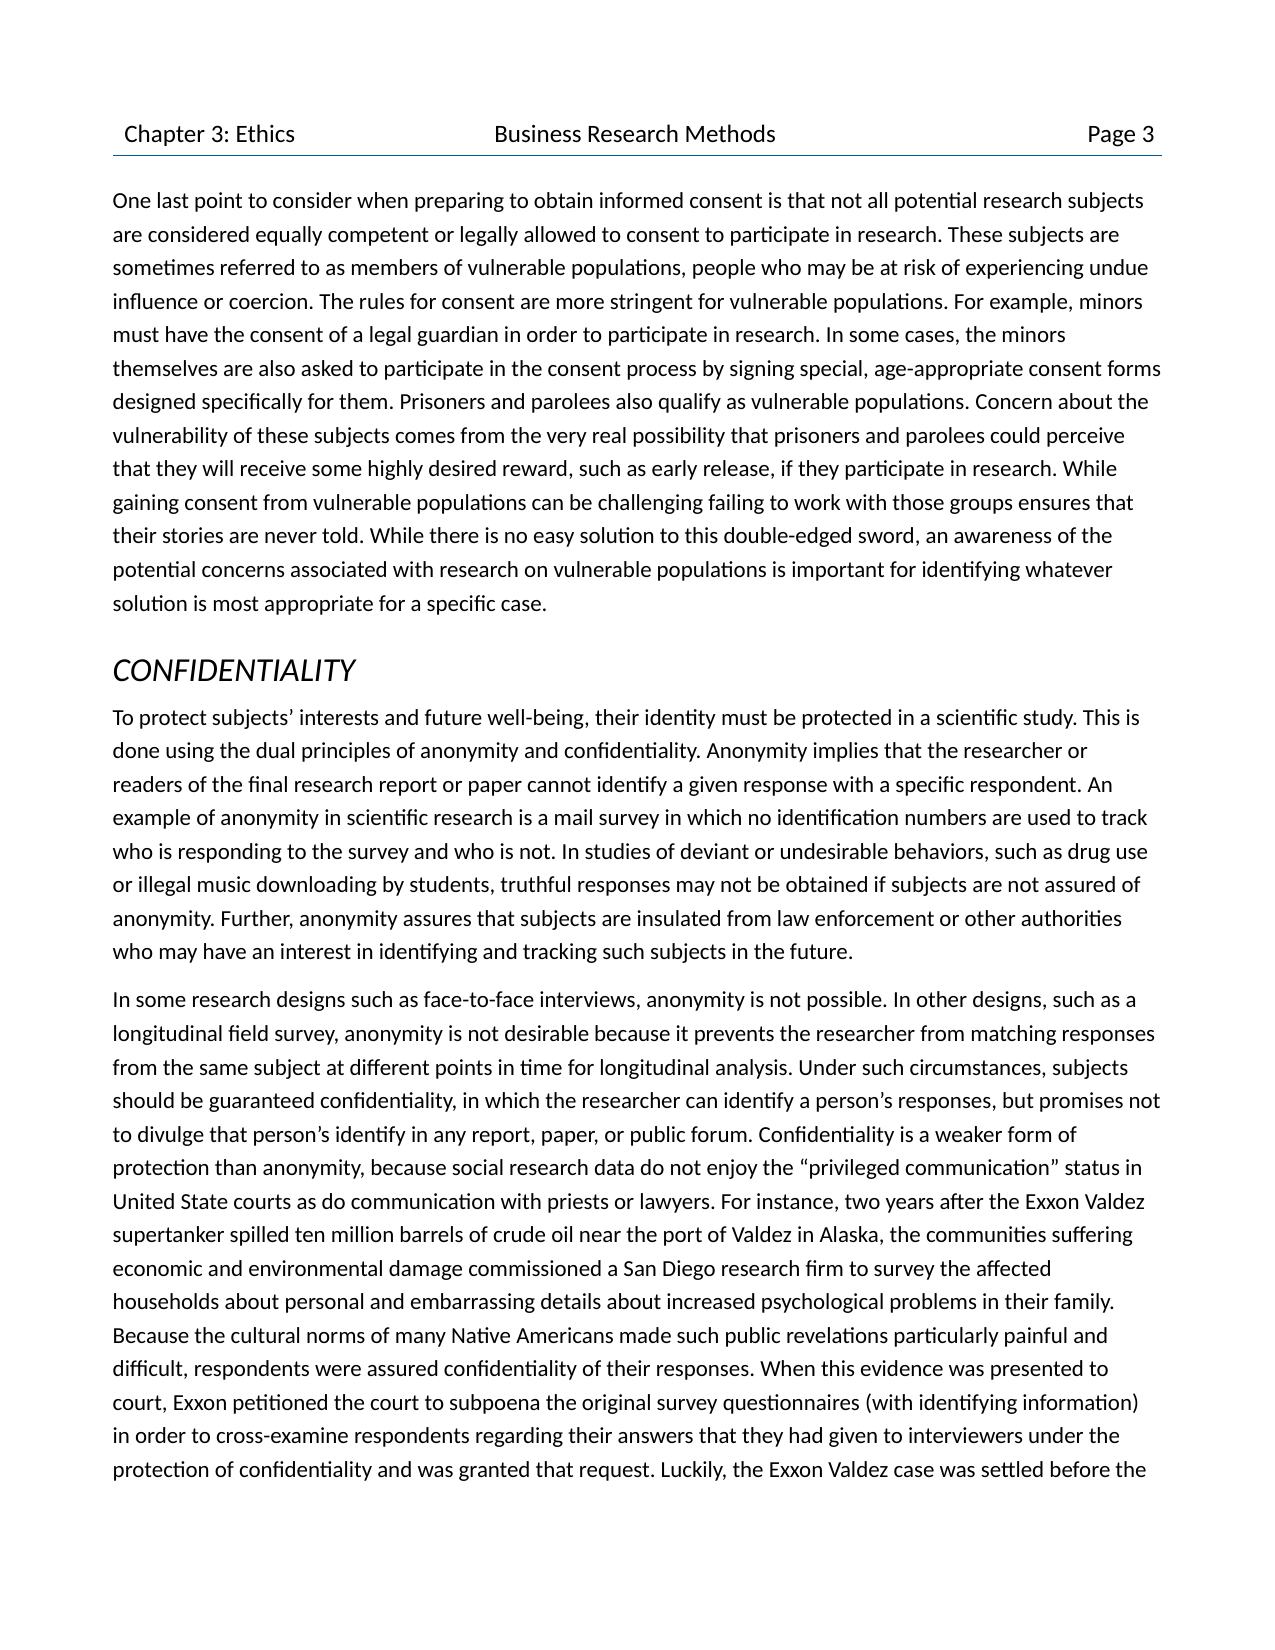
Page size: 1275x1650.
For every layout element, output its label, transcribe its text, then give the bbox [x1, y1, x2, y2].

text One last point to consider when preparing to obtain informed consent is that not all potential research subjects are considered equally competent or legally allowed to consent to participate in research. These subjects are sometimes referred to as members of vulnerable populations, people who may be at risk of experiencing undue influence or coercion. The rules for consent are more stringent for vulnerable populations. For example, minors must have the consent of a legal guardian in order to participate in research. In some cases, the minors themselves are also asked to participate in the consent process by signing special, age-appropriate consent forms designed specifically for them. Prisoners and parolees also qualify as vulnerable populations. Concern about the vulnerability of these subjects comes from the very real possibility that prisoners and parolees could perceive that they will receive some highly desired reward, such as early release, if they participate in research. While gaining consent from vulnerable populations can be challenging failing to work with those groups ensures that their stories are never told. While there is no easy solution to this double-edged sword, an awareness of the potential concerns associated with research on vulnerable populations is important for identifying whatever solution is most appropriate for a specific case. [112, 186, 1162, 617]
subtitle Confidentiality [112, 649, 1162, 690]
text In some research designs such as face-to-face interviews, anonymity is not possible. In other designs, such as a longitudinal field survey, anonymity is not desirable because it prevents the researcher from matching responses from the same subject at different points in time for longitudinal analysis. Under such circumstances, subjects should be guaranteed confidentiality, in which the researcher can identify a person’s responses, but promises not to divulge that person’s identify in any report, paper, or public forum. Confidentiality is a weaker form of protection than anonymity, because social research data do not enjoy the “privileged communication” status in United State courts as do communication with priests or lawyers. For instance, two years after the Exxon Valdez supertanker spilled ten million barrels of crude oil near the port of Valdez in Alaska, the communities suffering economic and environmental damage commissioned a San Diego research firm to survey the affected households about personal and embarrassing details about increased psychological problems in their family. Because the cultural norms of many Native Americans made such public revelations particularly painful and difficult, respondents were assured confidentiality of their responses. When this evidence was presented to court, Exxon petitioned the court to subpoena the original survey questionnaires (with identifying information) in order to cross-examine respondents regarding their answers that they had given to interviewers under the protection of confidentiality and was granted that request. Luckily, the Exxon Valdez case was settled before the [112, 986, 1162, 1483]
text To protect subjects’ interests and future well-being, their identity must be protected in a scientific study. This is done using the dual principles of anonymity and confidentiality. Anonymity implies that the researcher or readers of the final research report or paper cannot identify a given response with a specific respondent. An example of anonymity in scientific research is a mail survey in which no identification numbers are used to track who is responding to the survey and who is not. In studies of deviant or undesirable behaviors, such as drug use or illegal music downloading by students, truthful responses may not be obtained if subjects are not assured of anonymity. Further, anonymity assures that subjects are insulated from law enforcement or other authorities who may have an interest in identifying and tracking such subjects in the future. [112, 703, 1162, 966]
